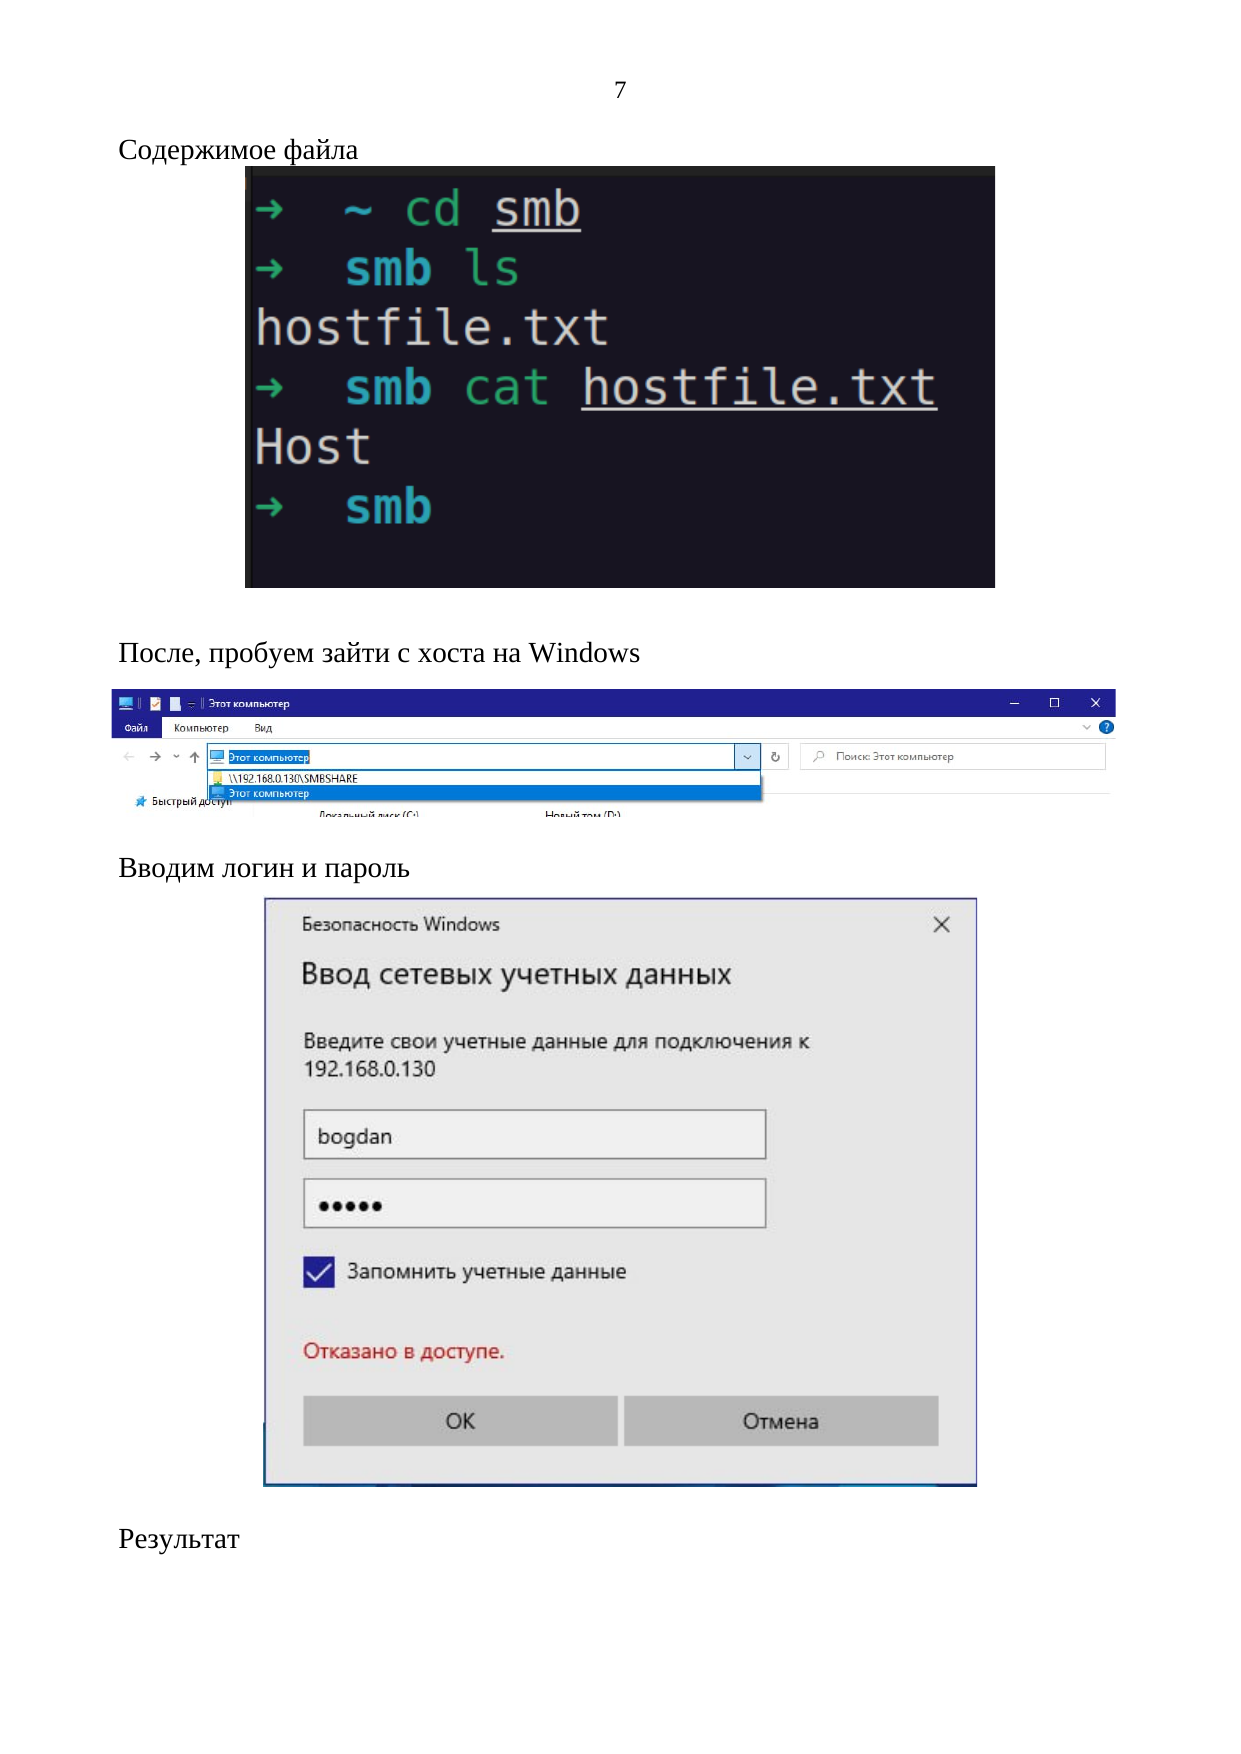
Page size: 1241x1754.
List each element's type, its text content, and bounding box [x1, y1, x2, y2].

picture [245, 166, 995, 588]
text Содержимое файла [118, 132, 1122, 166]
picture [111, 689, 1116, 817]
picture [263, 895, 978, 1487]
text Результат [118, 1521, 1122, 1555]
text После, пробуем зайти с хоста на Windows [118, 636, 1122, 669]
text Вводим логин и пароль [118, 851, 1122, 884]
